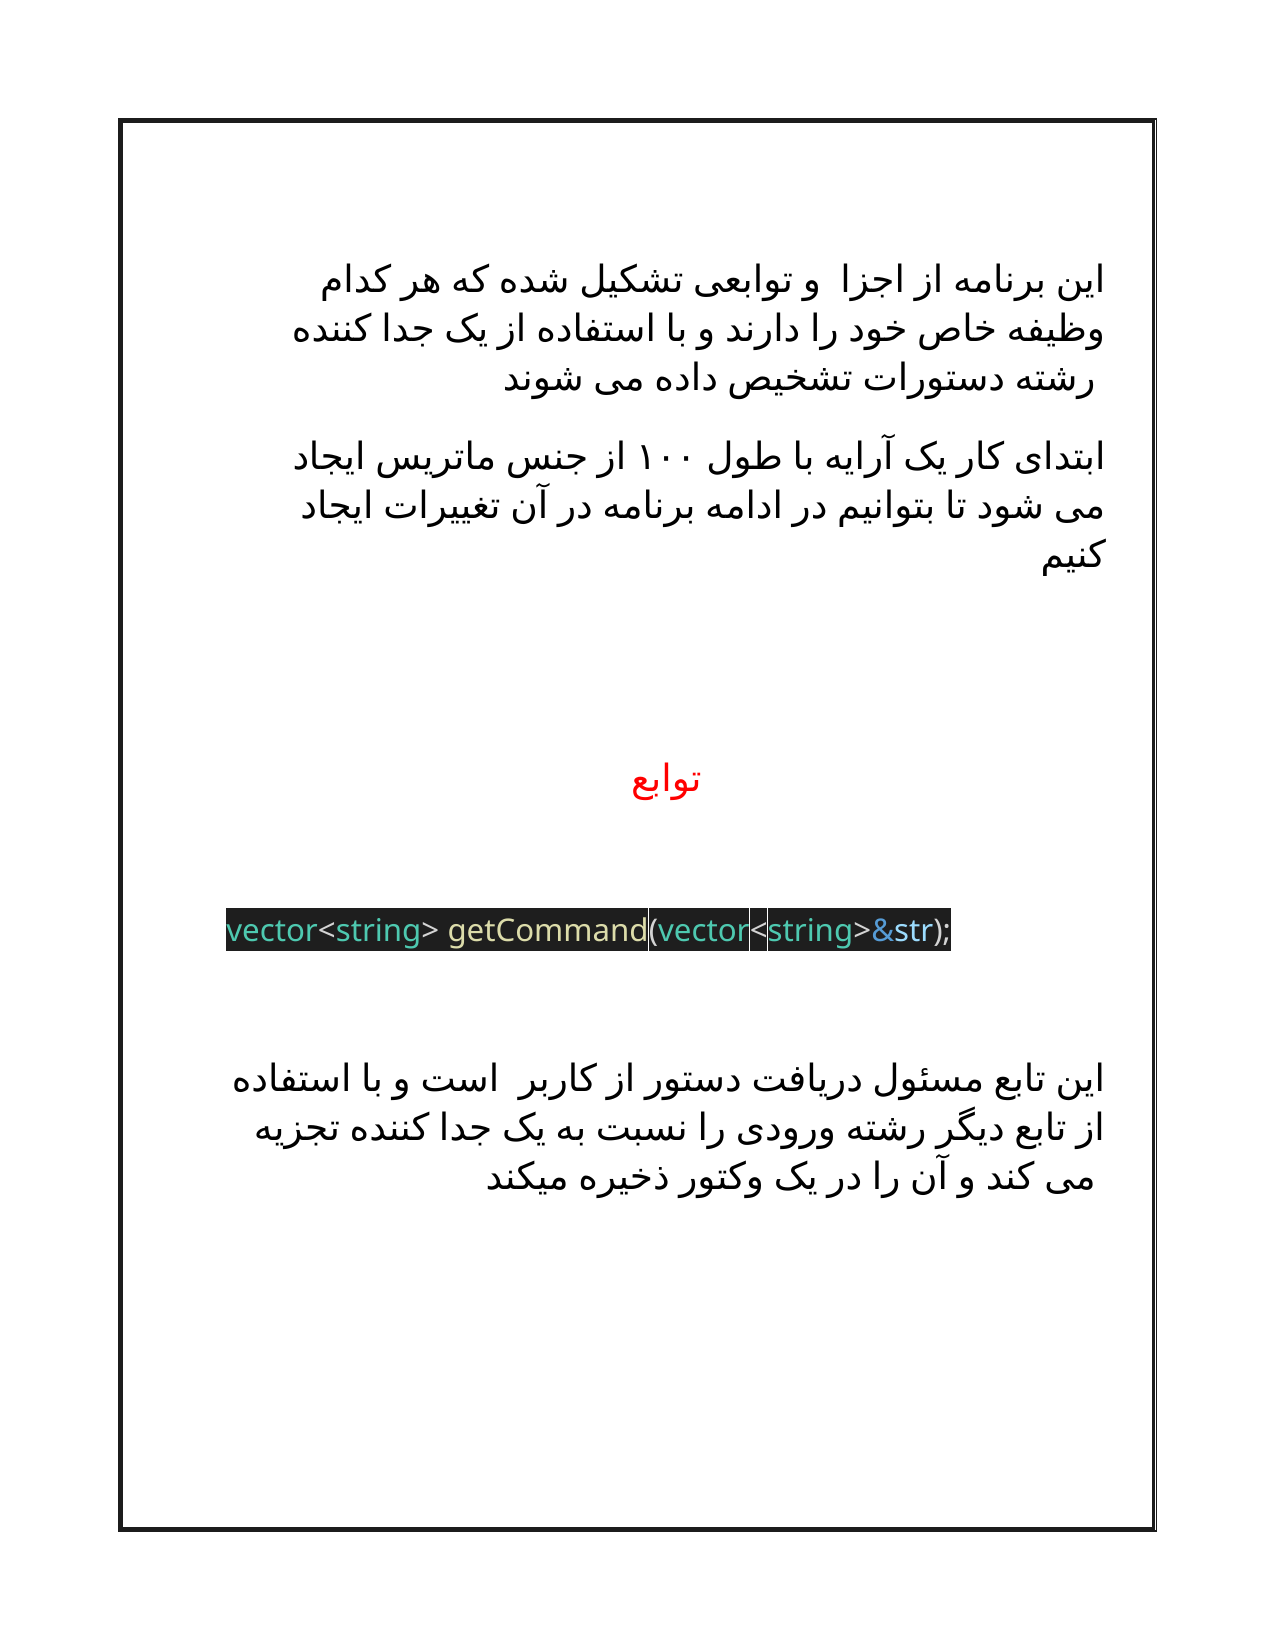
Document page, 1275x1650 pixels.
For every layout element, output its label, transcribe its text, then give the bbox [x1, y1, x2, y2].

text vector<string> getCommand(vector<string>&str); [226, 908, 1106, 951]
text این تابع مسئول دریافت دستور از کاربر است و با استفاده از تابع دیگر رشته ورودی را نسبت به یک جدا کننده تجزیه می کند و آن را در یک وکتور ذخیره میکند [226, 1058, 1106, 1204]
text ابتدای کار یک آرایه با طول ۱۰۰ از جنس ماتریس ایجاد می شود تا بتوانیم در ادامه برنامه در آن تغییرات ایجاد کنیم [226, 435, 1106, 583]
text توابع [226, 757, 1106, 806]
text این برنامه از اجزا و توابعی تشکیل شده که هر کدام وظیفه خاص خود را دارند و با استفاده از یک جدا کننده رشته دستورات تشخیص داده می شوند [226, 259, 1106, 405]
